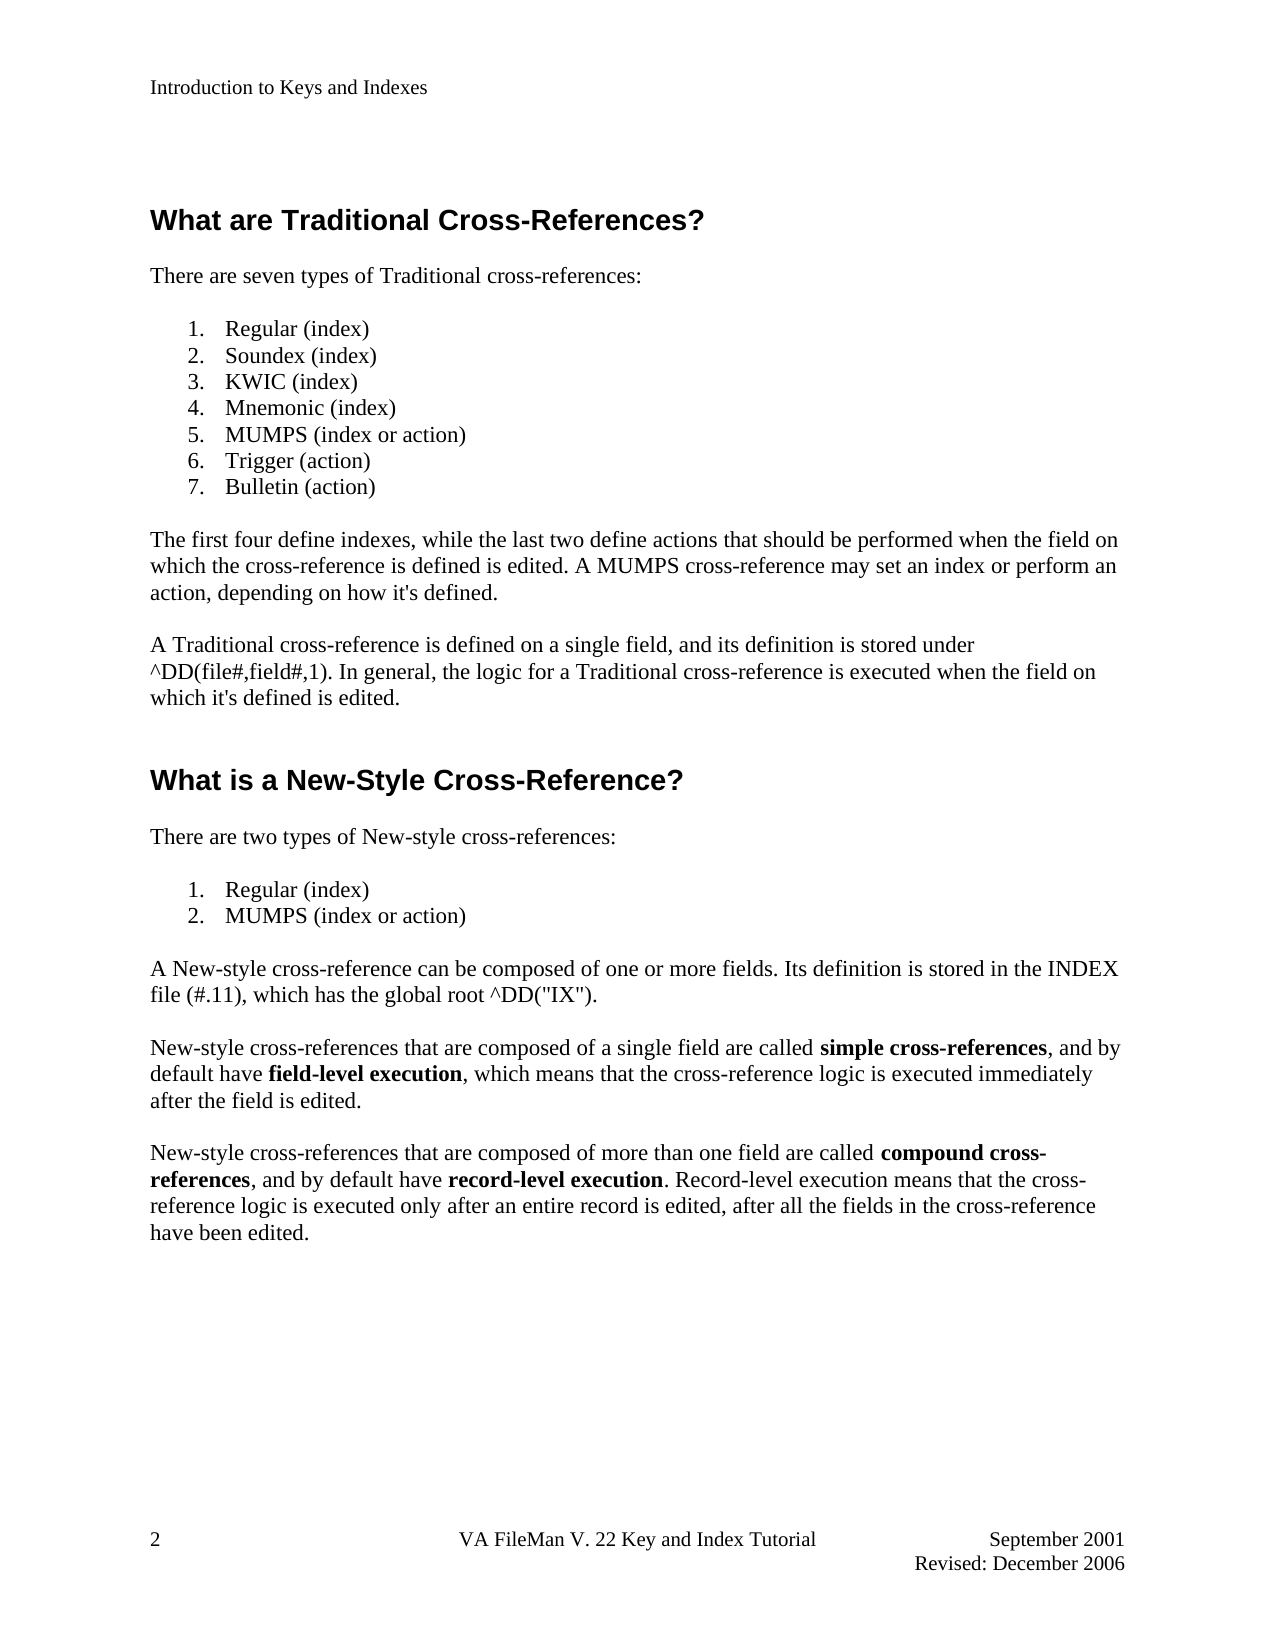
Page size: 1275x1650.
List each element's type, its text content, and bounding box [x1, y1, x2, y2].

text What is a New-Style Cross-Reference? [150, 763, 1125, 797]
text 6. Trigger (action) [187, 447, 1125, 473]
text 1. Regular (index) [187, 315, 1125, 342]
text There are two types of New-style cross-references: [150, 823, 1125, 849]
text A Traditional cross-reference is defined on a single field, and its definition is stored under ^DD(file#,field#,1). In general, the logic for a Traditional cross-reference is executed when the field on which it's defined is edited. [150, 632, 1125, 711]
text 1. Regular (index) [187, 876, 1125, 902]
text 2. Soundex (index) [187, 342, 1125, 368]
text There are seven types of Traditional cross-references: [150, 263, 1125, 289]
text What are Traditional Cross-References? [150, 203, 1125, 236]
text 7. Bulletin (action) [187, 473, 1125, 500]
text 4. Mnemonic (index) [187, 394, 1125, 421]
text 2. MUMPS (index or action) [187, 902, 1125, 929]
text New-style cross-references that are composed of a single field are called simple cross-references, and by default have field-level execution, which means that the cross-reference logic is executed immediately after the field is edited. [150, 1034, 1125, 1113]
text New-style cross-references that are composed of more than one field are called compound cross-references, and by default have record-level execution. Record-level execution means that the cross-reference logic is executed only after an entire record is edited, after all the fields in the cross-reference have been edited. [150, 1139, 1125, 1245]
text 3. KWIC (index) [187, 368, 1125, 394]
text 5. MUMPS (index or action) [187, 421, 1125, 447]
text The first four define indexes, while the last two define actions that should be performed when the field on which the cross-reference is defined is edited. A MUMPS cross-reference may set an index or perform an action, depending on how it's defined. [150, 526, 1125, 605]
text A New-style cross-reference can be composed of one or more fields. Its definition is stored in the INDEX file (#.11), which has the global root ^DD("IX"). [150, 955, 1125, 1008]
